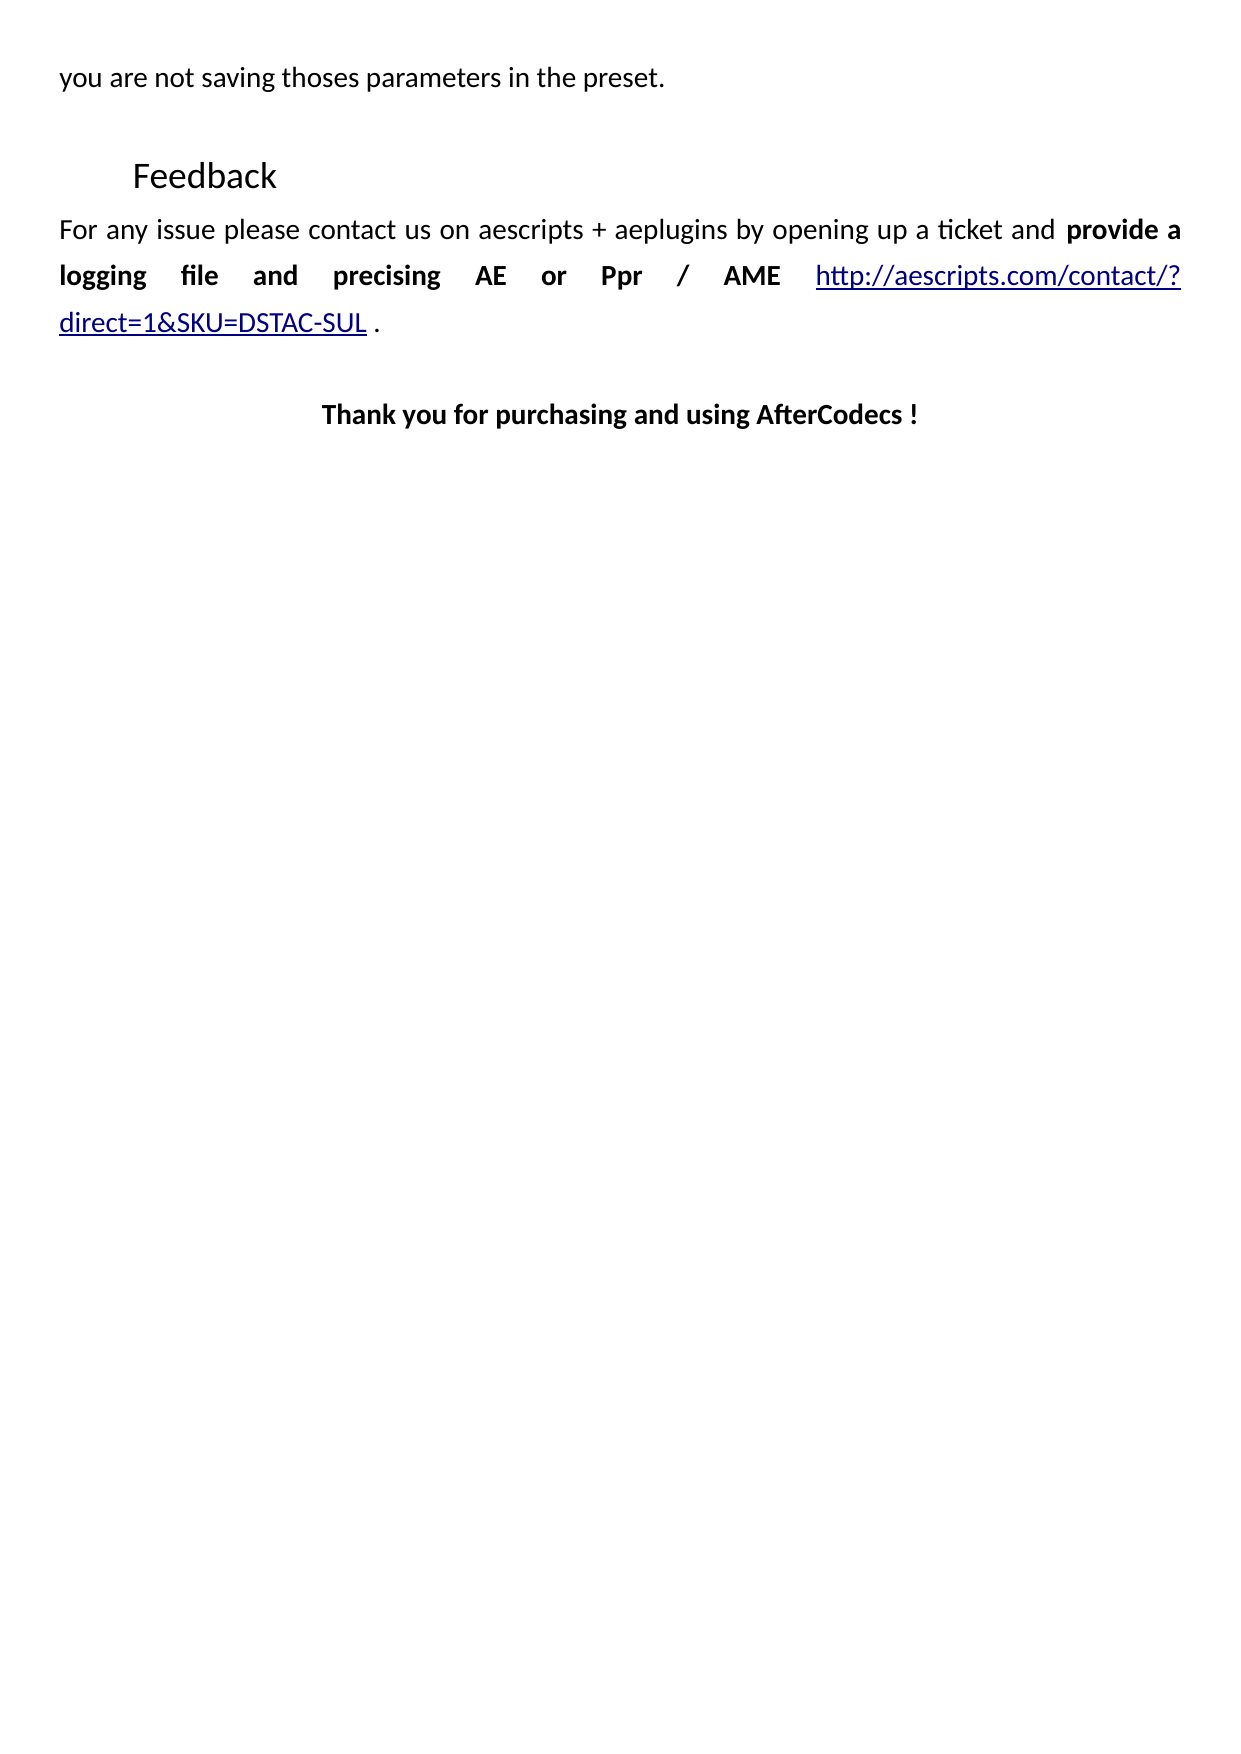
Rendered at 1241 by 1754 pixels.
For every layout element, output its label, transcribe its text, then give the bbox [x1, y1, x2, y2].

text Feedback [59, 152, 1181, 197]
text Thank you for purchasing and using AfterCodecs ! [59, 396, 1181, 432]
text For any issue please contact us on aescripts + aeplugins by opening up a ticket and provide a logging file and precising AE or Ppr / AME http://aescripts.com/contact/?direct=1&SKU=DSTAC-SUL . [59, 211, 1181, 339]
text you are not saving thoses parameters in the preset. [59, 59, 1181, 95]
